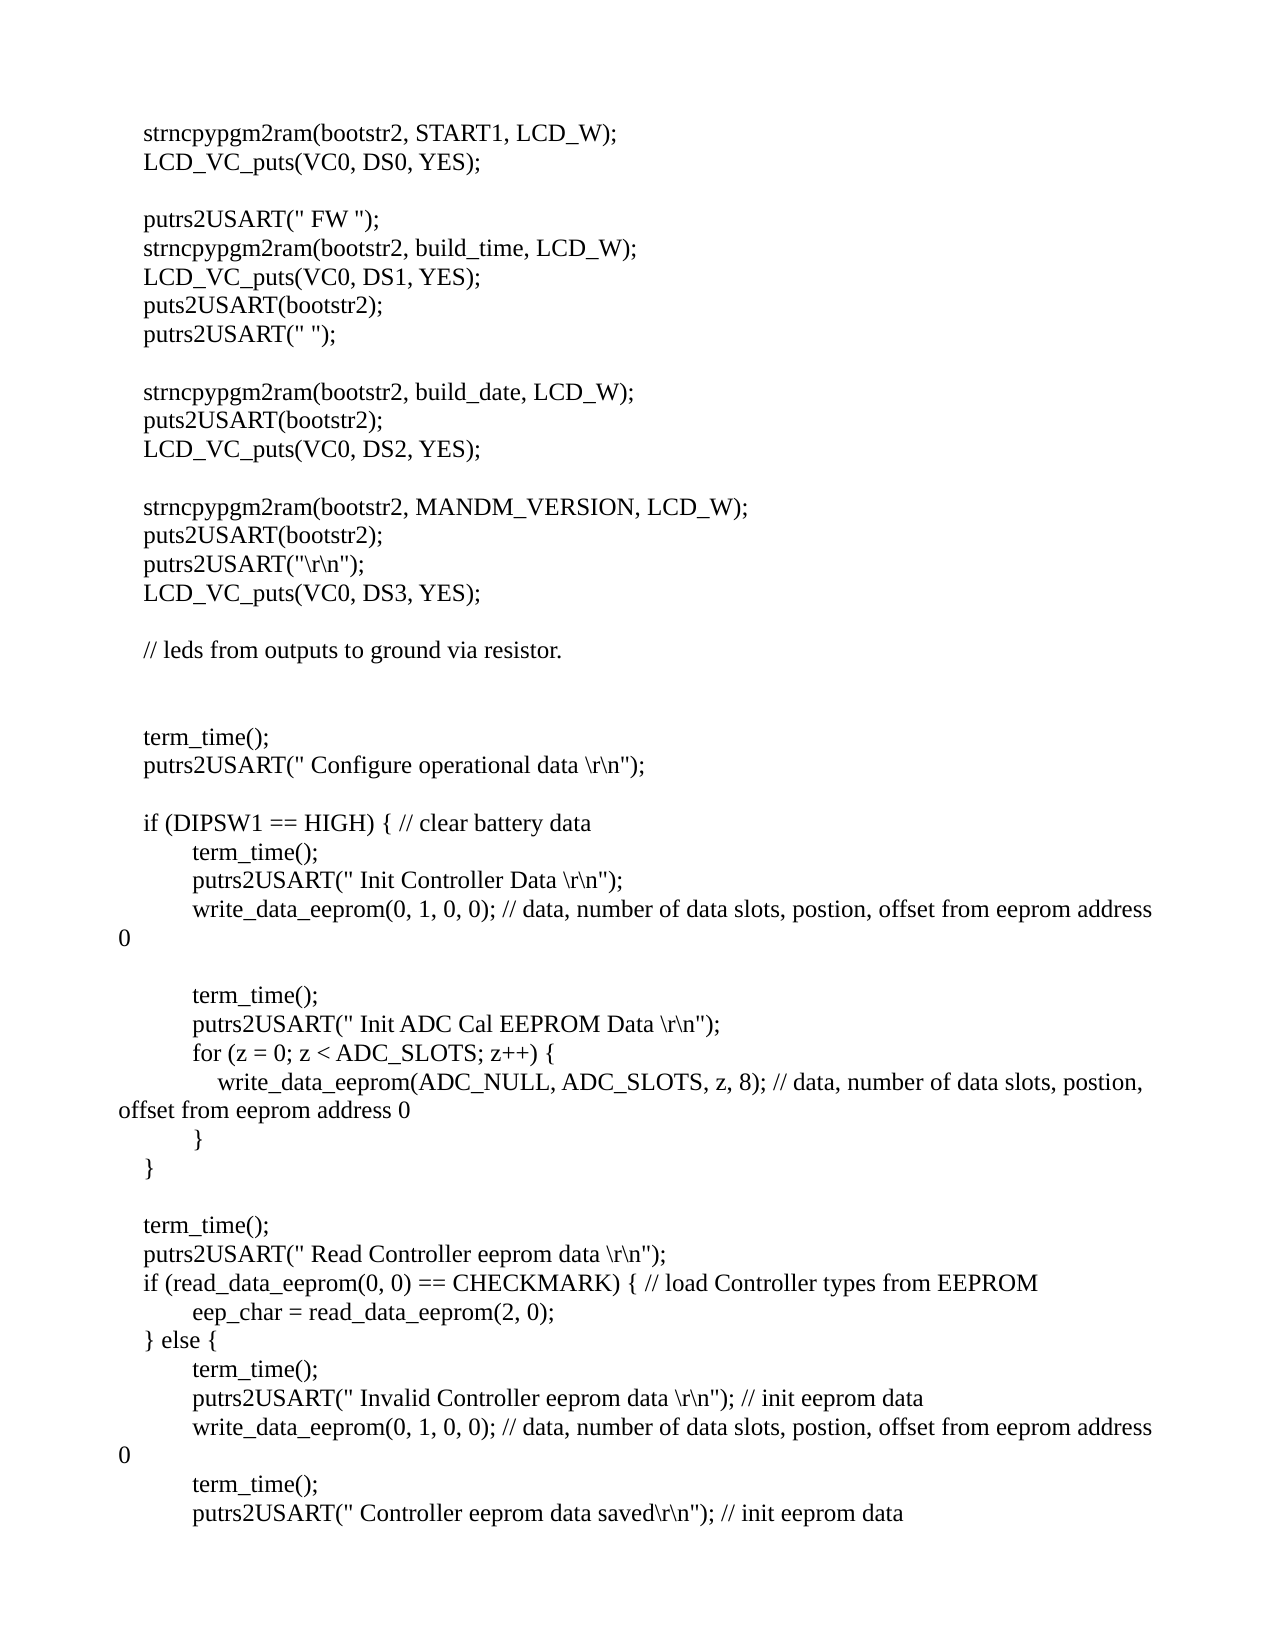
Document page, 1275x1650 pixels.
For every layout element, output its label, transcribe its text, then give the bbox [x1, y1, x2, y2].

text putrs2USART("\r\n"); [118, 549, 1157, 578]
text putrs2USART(" Init ADC Cal EEPROM Data \r\n"); [118, 1009, 1157, 1038]
text LCD_VC_puts(VC0, DS0, YES); [118, 147, 1157, 176]
text puts2USART(bootstr2); [118, 291, 1157, 319]
text term_time(); [118, 1354, 1157, 1383]
text for (z = 0; z < ADC_SLOTS; z++) { [118, 1038, 1157, 1067]
text puts2USART(bootstr2); [118, 521, 1157, 549]
text term_time(); [118, 722, 1157, 751]
text LCD_VC_puts(VC0, DS3, YES); [118, 578, 1157, 607]
text putrs2USART(" Read Controller eeprom data \r\n"); [118, 1239, 1157, 1268]
text if (read_data_eeprom(0, 0) == CHECKMARK) { // load Controller types from EEPROM [118, 1268, 1157, 1297]
text strncpypgm2ram(bootstr2, build_time, LCD_W); [118, 233, 1157, 262]
text putrs2USART(" FW "); [118, 204, 1157, 233]
text } [118, 1124, 1157, 1153]
text term_time(); [118, 1211, 1157, 1239]
text putrs2USART(" "); [118, 319, 1157, 348]
text LCD_VC_puts(VC0, DS1, YES); [118, 262, 1157, 291]
text putrs2USART(" Init Controller Data \r\n"); [118, 866, 1157, 894]
text strncpypgm2ram(bootstr2, build_date, LCD_W); [118, 377, 1157, 406]
text putrs2USART(" Invalid Controller eeprom data \r\n"); // init eeprom data [118, 1383, 1157, 1412]
text eep_char = read_data_eeprom(2, 0); [118, 1297, 1157, 1326]
text putrs2USART(" Configure operational data \r\n"); [118, 751, 1157, 779]
text } [118, 1153, 1157, 1182]
text write_data_eeprom(0, 1, 0, 0); // data, number of data slots, postion, offset from eeprom address 0 [118, 894, 1157, 952]
text strncpypgm2ram(bootstr2, START1, LCD_W); [118, 118, 1157, 147]
text if (DIPSW1 == HIGH) { // clear battery data [118, 808, 1157, 837]
text write_data_eeprom(ADC_NULL, ADC_SLOTS, z, 8); // data, number of data slots, postion, offset from eeprom address 0 [118, 1067, 1157, 1124]
text write_data_eeprom(0, 1, 0, 0); // data, number of data slots, postion, offset from eeprom address 0 [118, 1412, 1157, 1469]
text // leds from outputs to ground via resistor. [118, 636, 1157, 664]
text } else { [118, 1326, 1157, 1354]
text puts2USART(bootstr2); [118, 406, 1157, 434]
text term_time(); [118, 837, 1157, 866]
text putrs2USART(" Controller eeprom data saved\r\n"); // init eeprom data [118, 1498, 1157, 1527]
text term_time(); [118, 981, 1157, 1009]
text term_time(); [118, 1469, 1157, 1498]
text strncpypgm2ram(bootstr2, MANDM_VERSION, LCD_W); [118, 492, 1157, 521]
text LCD_VC_puts(VC0, DS2, YES); [118, 434, 1157, 463]
